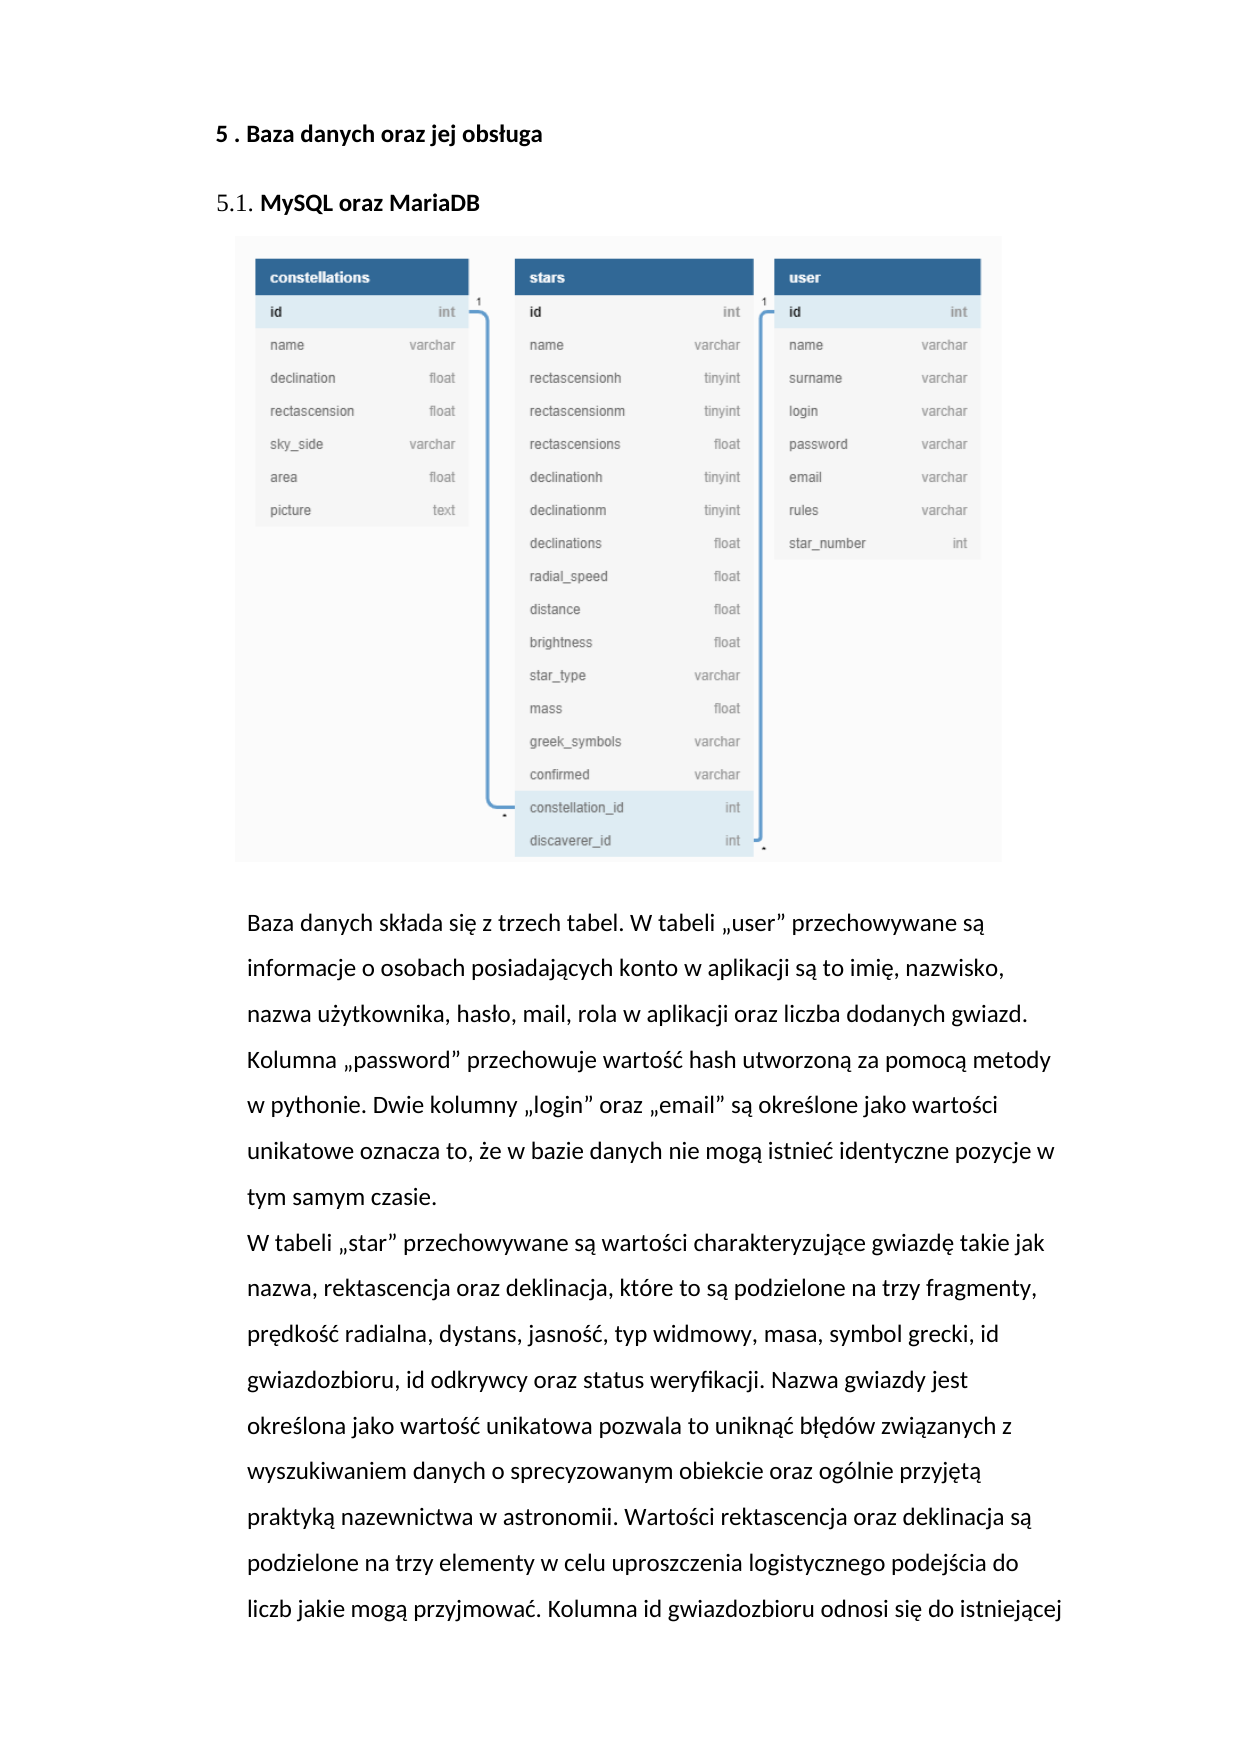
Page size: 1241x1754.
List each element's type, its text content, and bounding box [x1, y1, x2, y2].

list MySQL oraz MariaDB Baza danych składa się z trzech tabel. W tabeli „user” przechowywane są informacje o osobach posiadających konto w aplikacji są to imię, nazwisko, nazwa użytkownika, hasło, mail, rola w aplikacji oraz liczba dodanych gwiazd. Kolumna „password” przechowuje wartość hash utworzoną za pomocą metody w pythonie. Dwie kolumny „login” oraz „email” są określone jako wartości unikatowe oznacza to, że w bazie danych nie mogą istnieć identyczne pozycje w tym samym czasie. W tabeli „star” przechowywane są wartości charakteryzujące gwiazdę takie jak nazwa, rektascencja oraz deklinacja, które to są podzielone na trzy fragmenty, prędkość radialna, dystans, jasność, typ widmowy, masa, symbol grecki, id gwiazdozbioru, id odkrywcy oraz status weryfikacji. Nazwa gwiazdy jest określona jako wartość unikatowa pozwala to uniknąć błędów związanych z wyszukiwaniem danych o sprecyzowanym obiekcie oraz ogólnie przyjętą praktyką nazewnictwa w astronomii. Wartości rektascencja oraz deklinacja są podzielone na trzy elementy w celu uproszczenia logistycznego podejścia do liczb jakie mogą przyjmować. Kolumna id gwiazdozbioru odnosi się do istniejącej [210, 187, 1065, 1623]
list Baza danych oraz jej obsługa [210, 118, 1065, 149]
